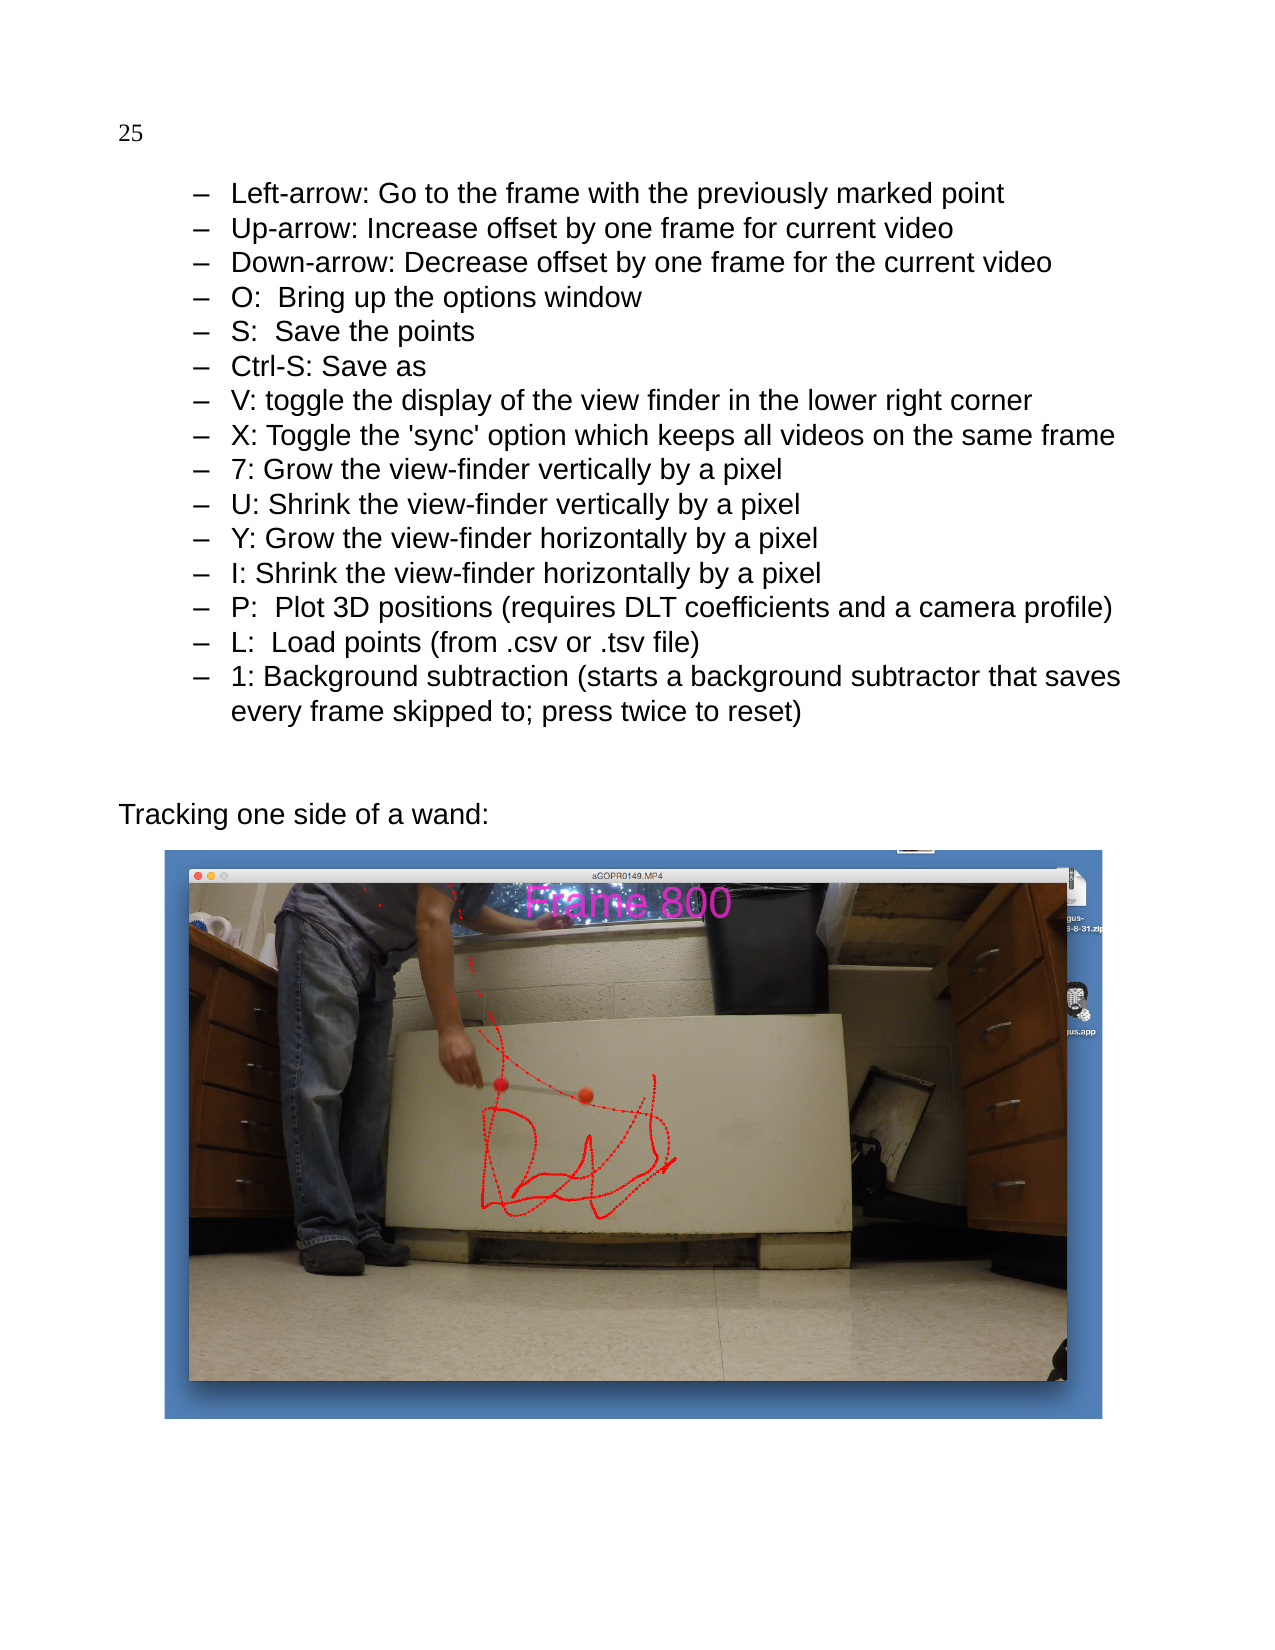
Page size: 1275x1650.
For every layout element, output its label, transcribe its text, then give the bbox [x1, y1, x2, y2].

picture [164, 850, 1103, 1419]
list Left-arrow: Go to the frame with the previously marked point [193, 176, 1157, 211]
list Down-arrow: Decrease offset by one frame for the current video [193, 245, 1157, 280]
list V: toggle the display of the view finder in the lower right corner [193, 383, 1157, 418]
list X: Toggle the 'sync' option which keeps all videos on the same frame [193, 418, 1157, 452]
list P: Plot 3D positions (requires DLT coefficients and a camera profile) [193, 590, 1157, 624]
text Tracking one side of a wand: [118, 797, 1157, 831]
list Y: Grow the view-finder horizontally by a pixel [193, 521, 1157, 556]
list S: Save the points [193, 314, 1157, 349]
list Ctrl-S: Save as [193, 349, 1157, 383]
list Up-arrow: Increase offset by one frame for current video [193, 211, 1157, 245]
list 7: Grow the view-finder vertically by a pixel [193, 452, 1157, 487]
list O: Bring up the options window [193, 280, 1157, 314]
list U: Shrink the view-finder vertically by a pixel [193, 487, 1157, 521]
list 1: Background subtraction (starts a background subtractor that saves every frame skipped to; press twice to reset) [193, 659, 1157, 728]
list I: Shrink the view-finder horizontally by a pixel [193, 556, 1157, 590]
list L: Load points (from .csv or .tsv file) [193, 624, 1157, 659]
